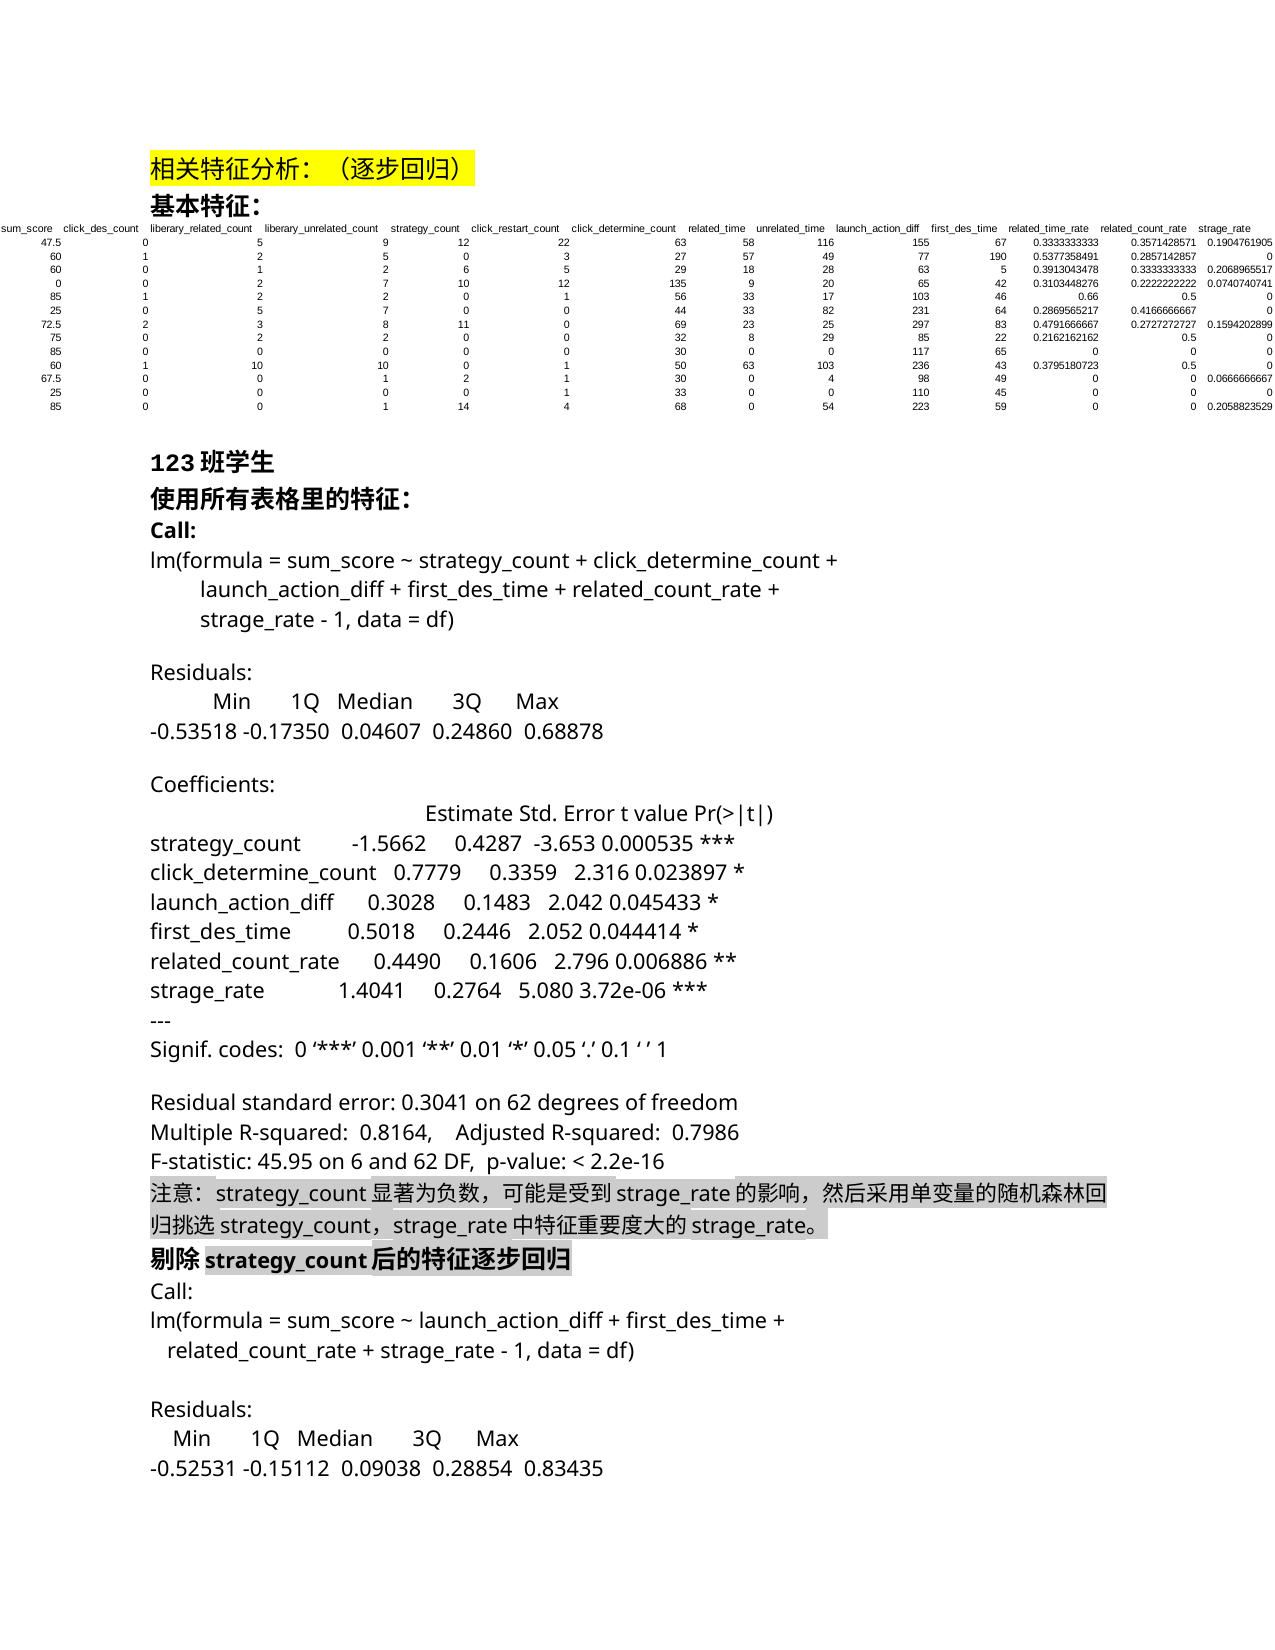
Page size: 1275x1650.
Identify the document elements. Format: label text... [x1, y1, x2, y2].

text Min 1Q Median 3Q Max [150, 687, 1125, 716]
text related_count_rate 0.4490 0.1606 2.796 0.006886 ** [150, 946, 1125, 976]
text Signif. codes: 0 ‘***’ 0.001 ‘**’ 0.01 ‘*’ 0.05 ‘.’ 0.1 ‘ ’ 1 [150, 1034, 1125, 1064]
text Residual standard error: 0.3041 on 62 degrees of freedom [150, 1088, 1125, 1117]
text 注意：strategy_count显著为负数，可能是受到strage_rate的影响，然后采用单变量的随机森林回归挑选strategy_count，strage_rate中特征重要度大的strage_rate。 [150, 1176, 1125, 1240]
text Residuals: [150, 1394, 1125, 1423]
text click_determine_count 0.7779 0.3359 2.316 0.023897 * [150, 858, 1125, 887]
text 基本特征： [150, 186, 1125, 222]
text launch_action_diff 0.3028 0.1483 2.042 0.045433 * [150, 887, 1125, 917]
text Coefficients: [150, 769, 1125, 799]
text lm(formula = sum_score ~ launch_action_diff + first_des_time + [150, 1305, 1125, 1335]
text Estimate Std. Error t value Pr(>|t|) [150, 799, 1125, 828]
text related_count_rate + strage_rate - 1, data = df) [150, 1335, 1125, 1364]
text Min 1Q Median 3Q Max [150, 1423, 1125, 1453]
text 剔除strategy_count后的特征逐步回归 [150, 1240, 1125, 1276]
text 123班学生 [150, 443, 1125, 479]
text Residuals: [150, 657, 1125, 687]
text strage_rate 1.4041 0.2764 5.080 3.72e-06 *** [150, 976, 1125, 1005]
text 相关特征分析：（逐步回归） [150, 150, 1125, 186]
text Call: [150, 516, 1125, 545]
text Multiple R-squared: 0.8164, Adjusted R-squared: 0.7986 [150, 1117, 1125, 1147]
text F-statistic: 45.95 on 6 and 62 DF, p-value: < 2.2e-16 [150, 1147, 1125, 1176]
text strategy_count -1.5662 0.4287 -3.653 0.000535 *** [150, 828, 1125, 858]
text -0.52531 -0.15112 0.09038 0.28854 0.83435 [150, 1453, 1125, 1482]
text 使用所有表格里的特征： [150, 479, 1125, 516]
text strage_rate - 1, data = df) [150, 604, 1125, 633]
text first_des_time 0.5018 0.2446 2.052 0.044414 * [150, 917, 1125, 946]
text lm(formula = sum_score ~ strategy_count + click_determine_count + [150, 545, 1125, 574]
text --- [150, 1005, 1125, 1034]
text launch_action_diff + first_des_time + related_count_rate + [150, 574, 1125, 604]
text -0.53518 -0.17350 0.04607 0.24860 0.68878 [150, 716, 1125, 746]
text Call: [150, 1276, 1125, 1305]
